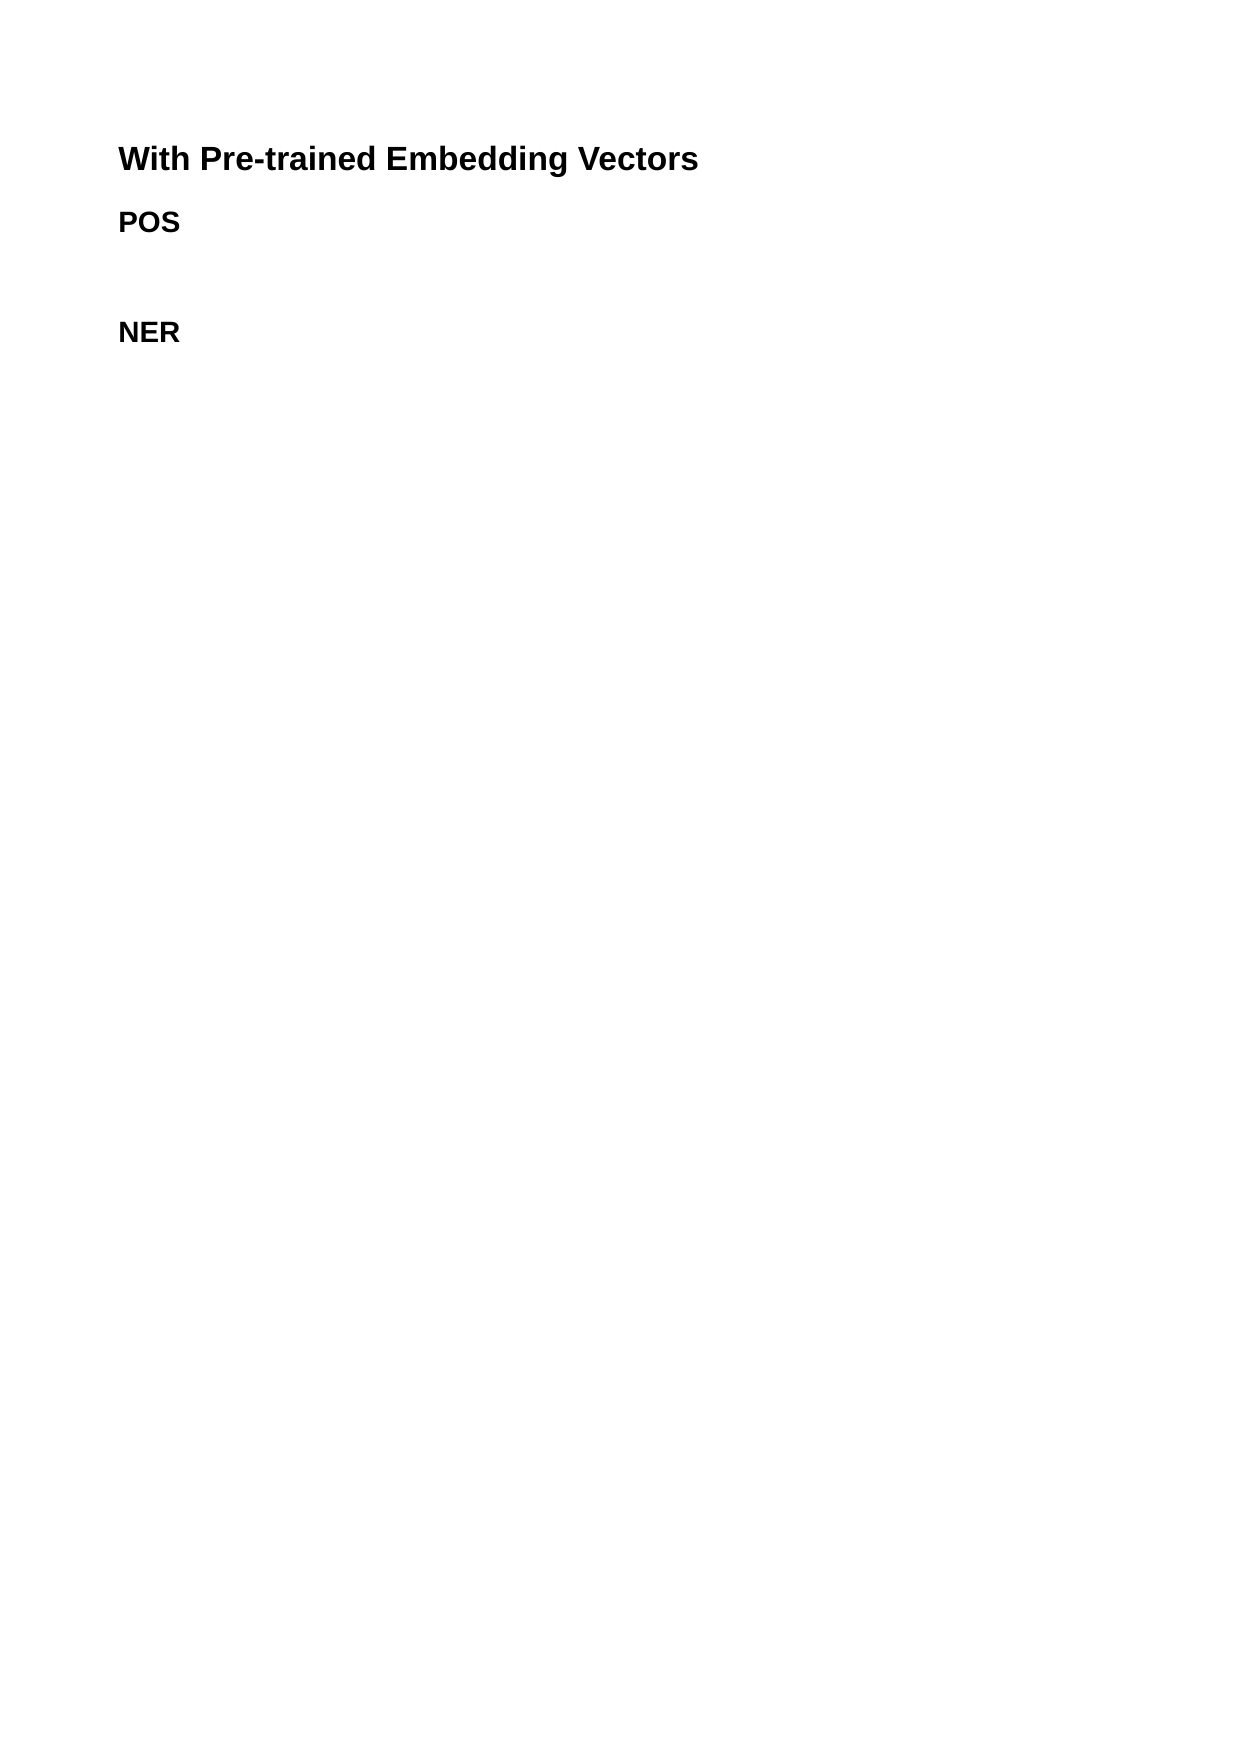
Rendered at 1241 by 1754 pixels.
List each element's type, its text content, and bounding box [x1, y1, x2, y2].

subtitle With Pre-trained Embedding Vectors [118, 139, 1122, 178]
subtitle NER [118, 314, 1122, 348]
subtitle POS [118, 205, 1122, 238]
